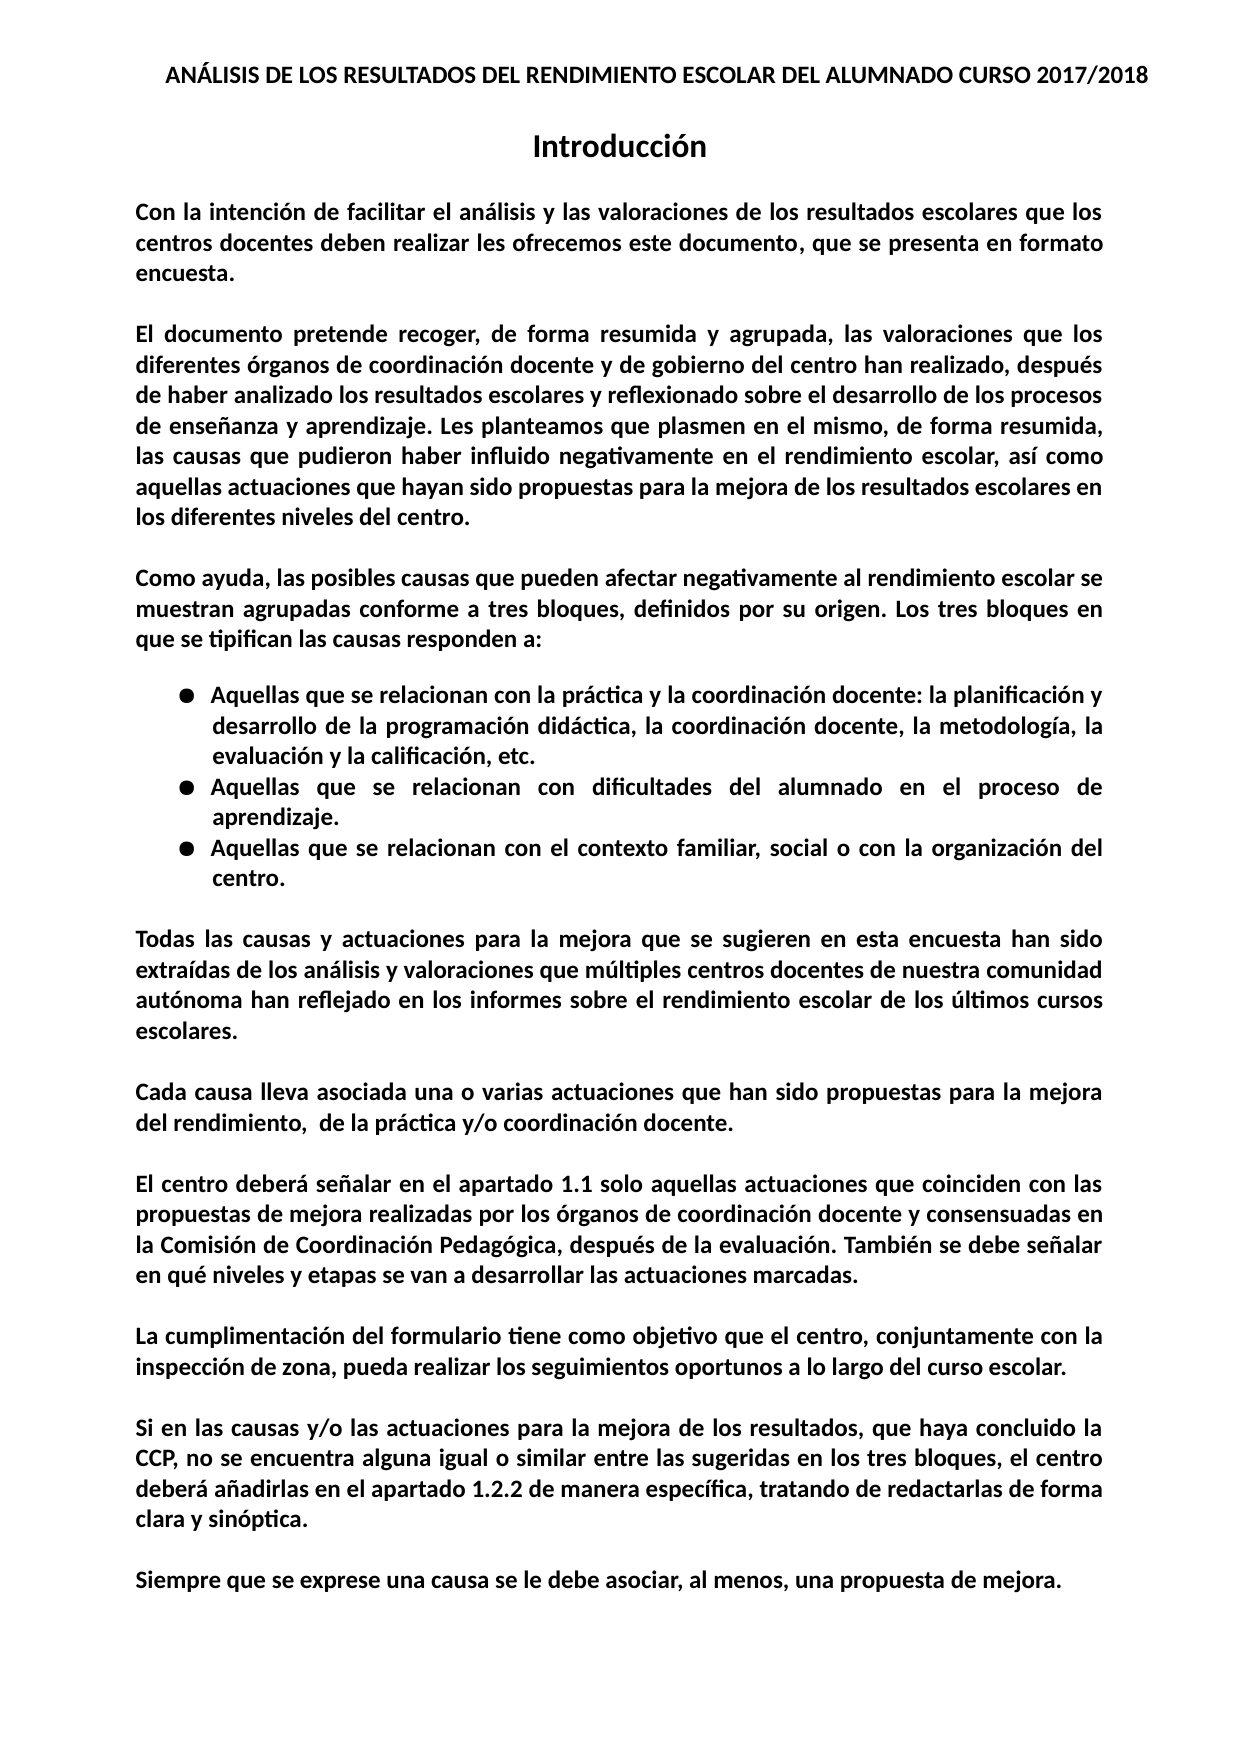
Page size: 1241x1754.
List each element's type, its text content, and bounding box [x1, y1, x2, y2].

list Aquellas que se relacionan con la práctica y la coordinación docente: la planificación y desarrollo de la programación didáctica, la coordinación docente, la metodología, la evaluación y la calificación, etc. [177, 679, 1104, 771]
text Si en las causas y/o las actuaciones para la mejora de los resultados, que haya concluido la CCP, no se encuentra alguna igual o similar entre las sugeridas en los tres bloques, el centro deberá añadirlas en el apartado 1.2.2 de manera específica, tratando de redactarlas de forma clara y sinóptica. [135, 1412, 1104, 1534]
text El centro deberá señalar en el apartado 1.1 solo aquellas actuaciones que coinciden con las propuestas de mejora realizadas por los órganos de coordinación docente y consensuadas en la Comisión de Coordinación Pedagógica, después de la evaluación. También se debe señalar en qué niveles y etapas se van a desarrollar las actuaciones marcadas. [135, 1168, 1104, 1290]
text La cumplimentación del formulario tiene como objetivo que el centro, conjuntamente con la inspección de zona, pueda realizar los seguimientos oportunos a lo largo del curso escolar. [135, 1320, 1104, 1381]
text Todas las causas y actuaciones para la mejora que se sugieren en esta encuesta han sido extraídas de los análisis y valoraciones que múltiples centros docentes de nuestra comunidad autónoma han reflejado en los informes sobre el rendimiento escolar de los últimos cursos escolares. [135, 923, 1104, 1046]
text Como ayuda, las posibles causas que pueden afectar negativamente al rendimiento escolar se muestran agrupadas conforme a tres bloques, definidos por su origen. Los tres bloques en que se tipifican las causas responden a: [135, 562, 1104, 654]
text Con la intención de facilitar el análisis y las valoraciones de los resultados escolares que los centros docentes deben realizar les ofrecemos este documento, que se presenta en formato encuesta. [135, 196, 1104, 288]
list Aquellas que se relacionan con el contexto familiar, social o con la organización del centro. [177, 832, 1104, 893]
text Introducción [58, 125, 1181, 166]
list ANÁLISIS DE LOS RESULTADOS DEL RENDIMIENTO ESCOLAR DEL ALUMNADO CURSO 2017/2018 [58, 59, 1181, 89]
text El documento pretende recoger, de forma resumida y agrupada, las valoraciones que los diferentes órganos de coordinación docente y de gobierno del centro han realizado, después de haber analizado los resultados escolares y reflexionado sobre el desarrollo de los procesos de enseñanza y aprendizaje. Les planteamos que plasmen en el mismo, de forma resumida, las causas que pudieron haber influido negativamente en el rendimiento escolar, así como aquellas actuaciones que hayan sido propuestas para la mejora de los resultados escolares en los diferentes niveles del centro. [135, 318, 1104, 532]
list Aquellas que se relacionan con dificultades del alumnado en el proceso de aprendizaje. [177, 771, 1104, 832]
text Siempre que se exprese una causa se le debe asociar, al menos, una propuesta de mejora. [135, 1564, 1104, 1595]
text Cada causa lleva asociada una o varias actuaciones que han sido propuestas para la mejora del rendimiento, de la práctica y/o coordinación docente. [135, 1076, 1104, 1137]
